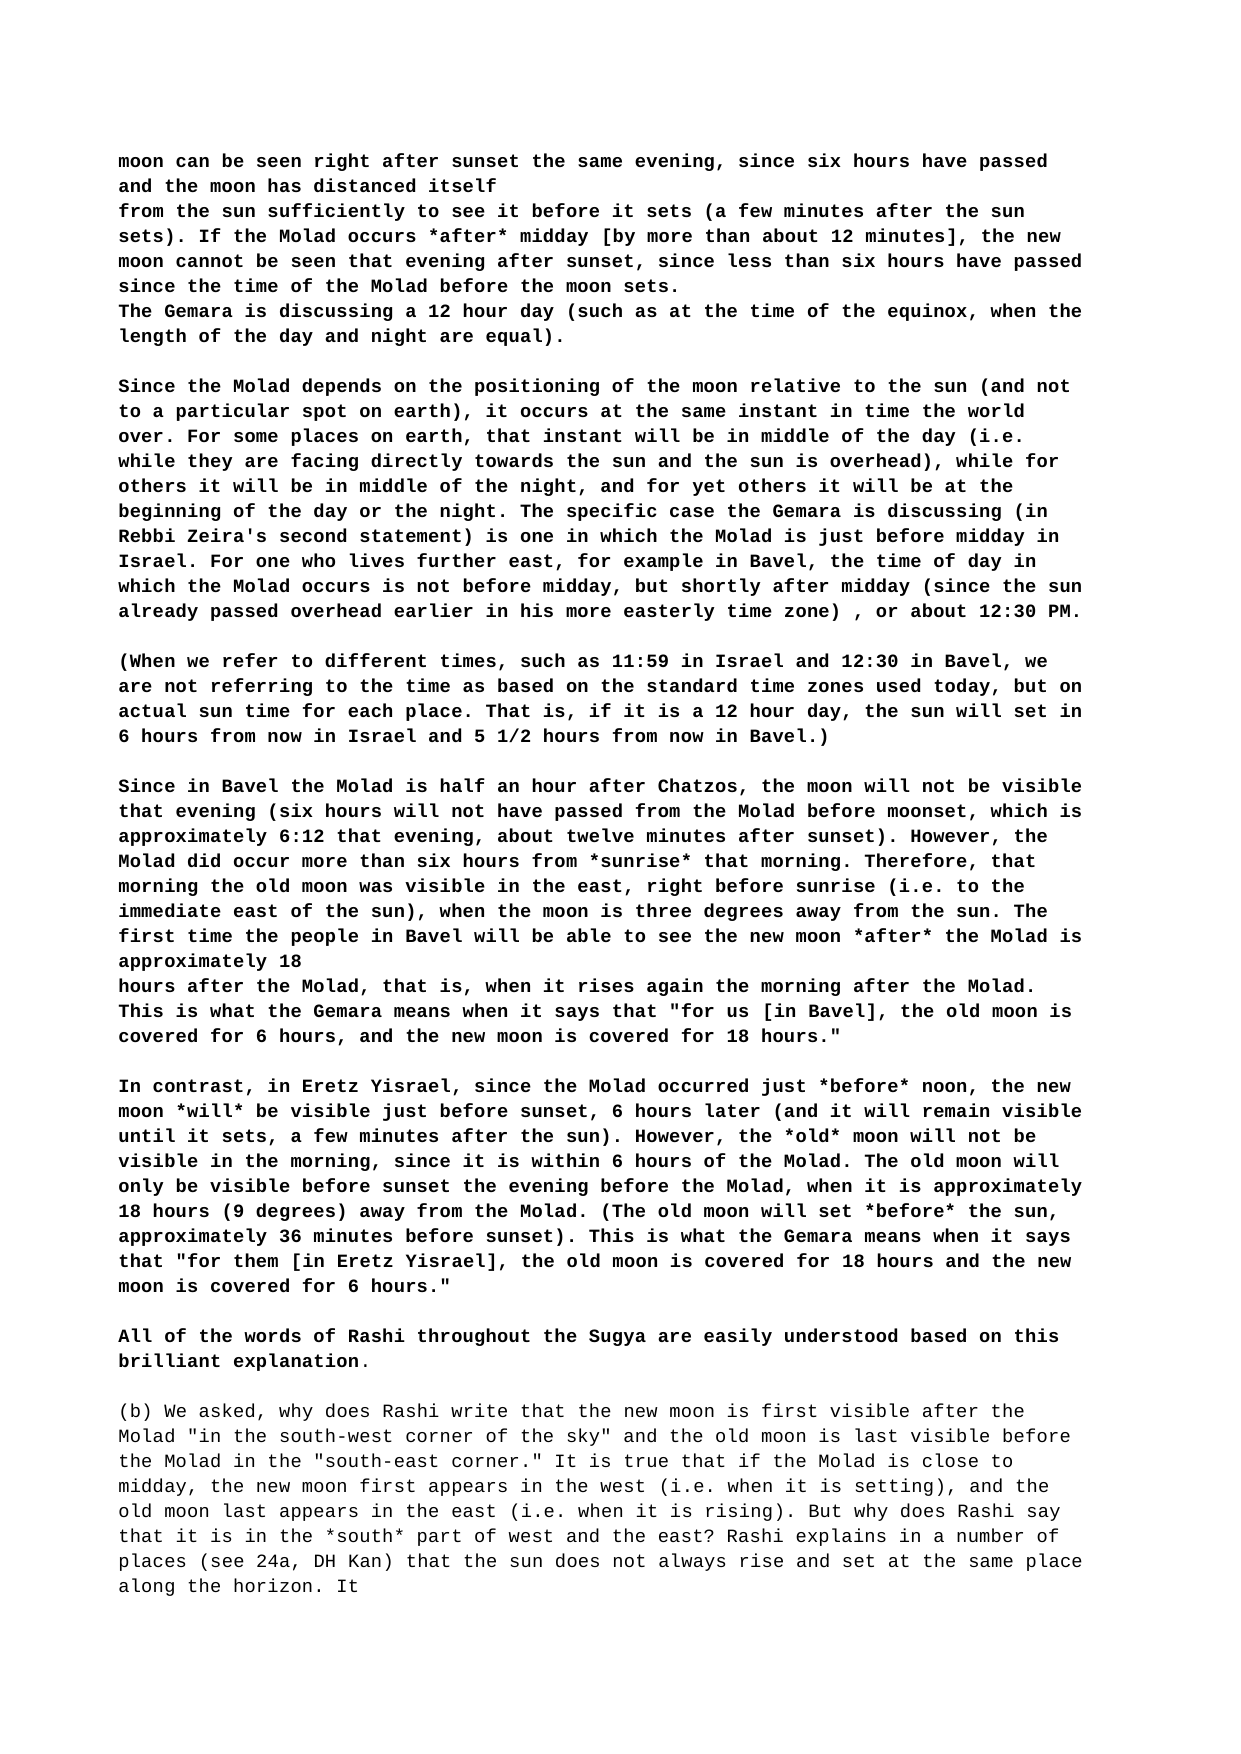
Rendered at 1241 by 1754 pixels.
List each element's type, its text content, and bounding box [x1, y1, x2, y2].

text All of the words of Rashi throughout the Sugya are easily understood based on this brilliant explanation. [118, 1323, 1092, 1373]
text The Gemara is discussing a 12 hour day (such as at the time of the equinox, when the length of the day and night are equal). [118, 298, 1092, 348]
text from the sun sufficiently to see it before it sets (a few minutes after the sun sets). If the Molad occurs *after* midday [by more than about 12 minutes], the new moon cannot be seen that evening after sunset, since less than six hours have passed since the time of the Molad before the moon sets. [118, 198, 1092, 298]
text hours after the Molad, that is, when it rises again the morning after the Molad. This is what the Gemara means when it says that "for us [in Bavel], the old moon is covered for 6 hours, and the new moon is covered for 18 hours." [118, 973, 1092, 1048]
text Since in Bavel the Molad is half an hour after Chatzos, the moon will not be visible that evening (six hours will not have passed from the Molad before moonset, which is approximately 6:12 that evening, about twelve minutes after sunset). However, the Molad did occur more than six hours from *sunrise* that morning. Therefore, that morning the old moon was visible in the east, right before sunrise (i.e. to the immediate east of the sun), when the moon is three degrees away from the sun. The first time the people in Bavel will be able to see the new moon *after* the Molad is approximately 18 [118, 773, 1092, 973]
text (When we refer to different times, such as 11:59 in Israel and 12:30 in Bavel, we are not referring to the time as based on the standard time zones used today, but on actual sun time for each place. That is, if it is a 12 hour day, the sun will set in 6 hours from now in Israel and 5 1/2 hours from now in Bavel.) [118, 648, 1092, 748]
text moon can be seen right after sunset the same evening, since six hours have passed and the moon has distanced itself [118, 148, 1092, 198]
text In contrast, in Eretz Yisrael, since the Molad occurred just *before* noon, the new moon *will* be visible just before sunset, 6 hours later (and it will remain visible until it sets, a few minutes after the sun). However, the *old* moon will not be visible in the morning, since it is within 6 hours of the Molad. The old moon will only be visible before sunset the evening before the Molad, when it is approximately 18 hours (9 degrees) away from the Molad. (The old moon will set *before* the sun, approximately 36 minutes before sunset). This is what the Gemara means when it says that "for them [in Eretz Yisrael], the old moon is covered for 18 hours and the new moon is covered for 6 hours." [118, 1073, 1092, 1298]
text (b) We asked, why does Rashi write that the new moon is first visible after the Molad "in the south-west corner of the sky" and the old moon is last visible before the Molad in the "south-east corner." It is true that if the Molad is close to midday, the new moon first appears in the west (i.e. when it is setting), and the old moon last appears in the east (i.e. when it is rising). But why does Rashi say that it is in the *south* part of west and the east? Rashi explains in a number of places (see 24a, DH Kan) that the sun does not always rise and set at the same place along the horizon. It [118, 1398, 1092, 1598]
text Since the Molad depends on the positioning of the moon relative to the sun (and not to a particular spot on earth), it occurs at the same instant in time the world over. For some places on earth, that instant will be in middle of the day (i.e. while they are facing directly towards the sun and the sun is overhead), while for others it will be in middle of the night, and for yet others it will be at the beginning of the day or the night. The specific case the Gemara is discussing (in Rebbi Zeira's second statement) is one in which the Molad is just before midday in Israel. For one who lives further east, for example in Bavel, the time of day in which the Molad occurs is not before midday, but shortly after midday (since the sun already passed overhead earlier in his more easterly time zone) , or about 12:30 PM. [118, 373, 1092, 623]
